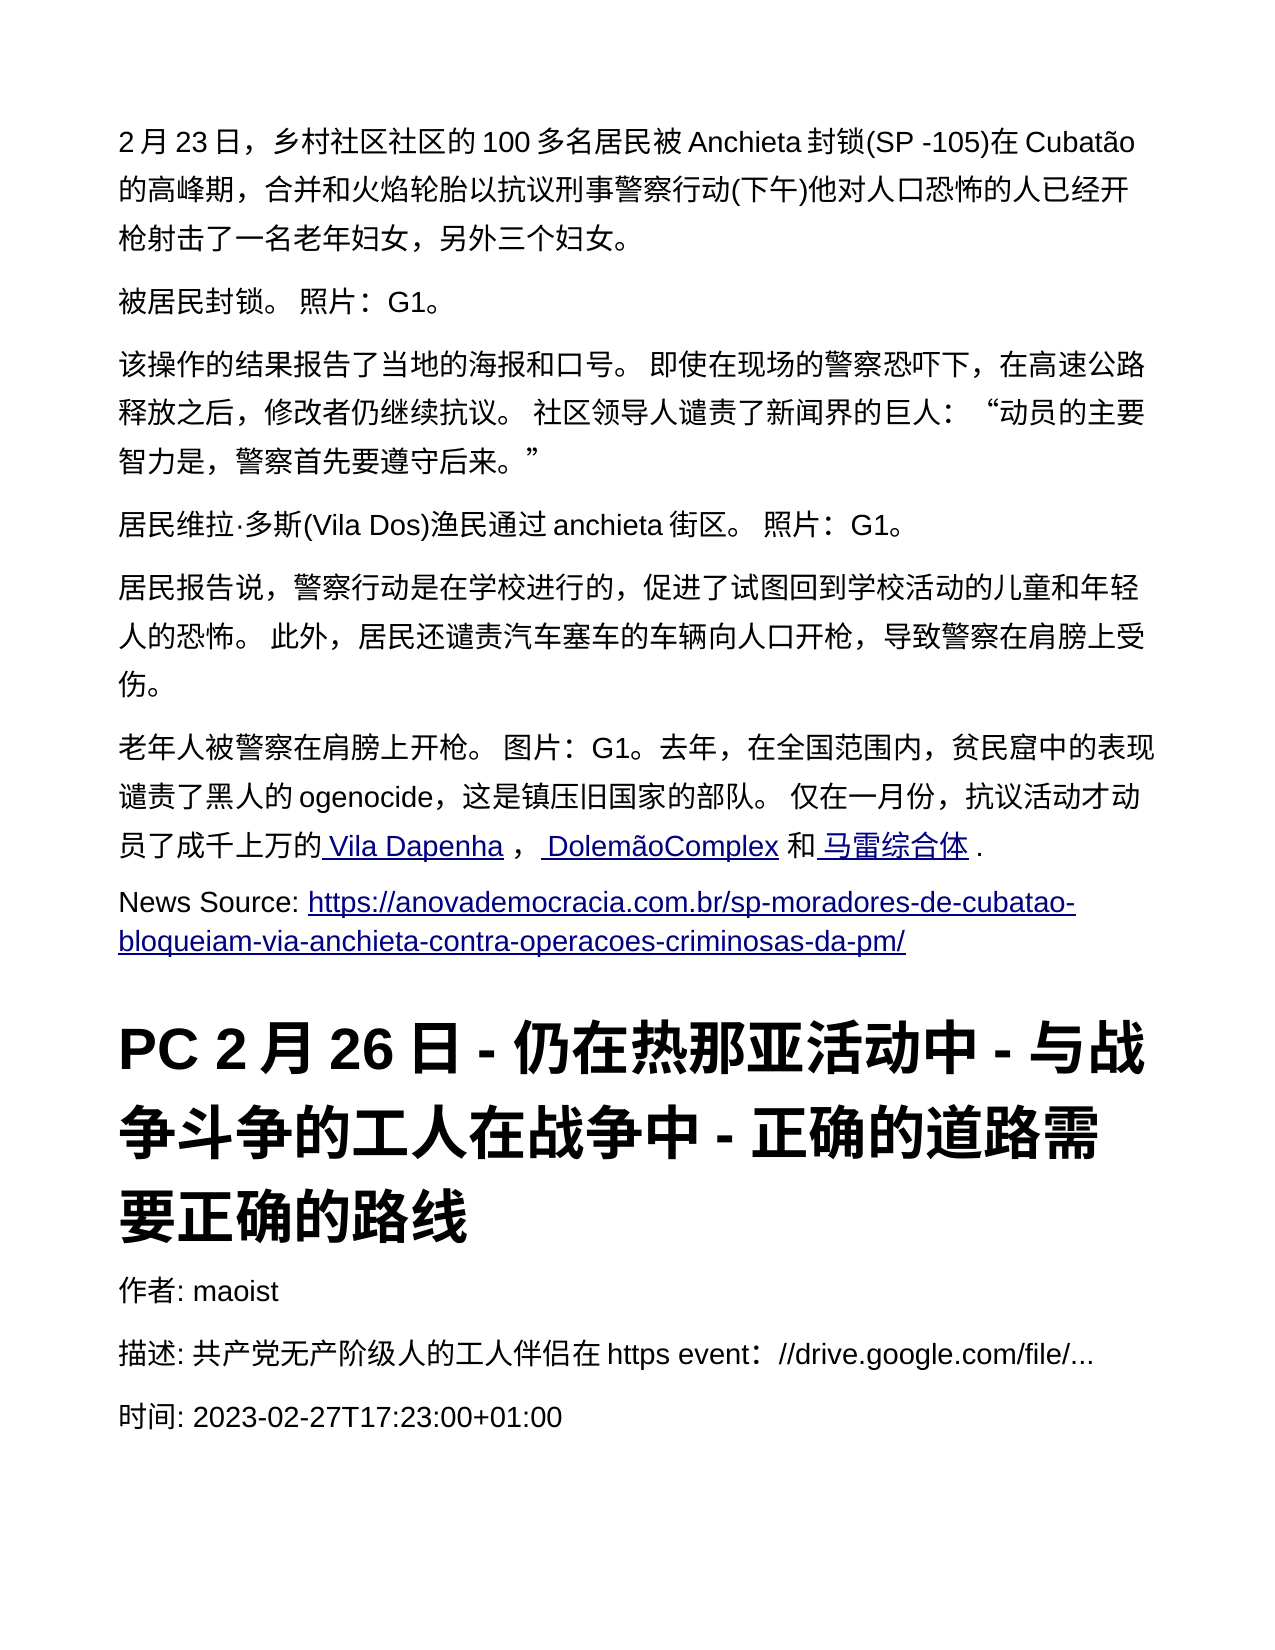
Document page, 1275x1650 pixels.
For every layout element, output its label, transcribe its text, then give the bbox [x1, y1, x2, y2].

text 描述: 共产党无产阶级人的工人伴侣在https event：//drive.google.com/file/... [118, 1331, 1157, 1373]
text 该操作的结果报告了当地的海报和口号。 即使在现场的警察恐吓下，在高速公路释放之后，修改者仍继续抗议。 社区领导人谴责了新闻界的巨人：“动员的主要智力是，警察首先要遵守后来。” [118, 341, 1157, 481]
text 被居民封锁。 照片：G1。 [118, 278, 1157, 321]
text 2月23日，乡村社区社区的100多名居民被Anchieta封锁(SP -105)在Cubatão的高峰期，合并和火焰轮胎以抗议刑事警察行动(下午)他对人口恐怖的人已经开枪射击了一名老年妇女，另外三个妇女。 [118, 118, 1157, 257]
text 老年人被警察在肩膀上开枪。 图片：G1。去年，在全国范围内，贫民窟中的表现谴责了黑人的ogenocide，这是镇压旧国家的部队。 仅在一月份，抗议活动才动员了成千上万的 Vila Dapenha ， DolemãoComplex 和 马雷综合体 . [118, 725, 1157, 864]
text News Source: https://anovademocracia.com.br/sp-moradores-de-cubatao-bloqueiam-via-anchieta-contra-operacoes-criminosas-da-pm/ [118, 885, 1157, 957]
text 居民维拉·多斯(Vila Dos)渔民通过anchieta街区。 照片：G1。 [118, 502, 1157, 544]
text 作者: maoist [118, 1268, 1157, 1310]
subtitle PC 2月26日 - 仍在热那亚活动中 - 与战争斗争的工人在战争中 - 正确的道路需要正确的路线 [118, 1002, 1157, 1255]
text 居民报告说，警察行动是在学校进行的，促进了试图回到学校活动的儿童和年轻人的恐怖。 此外，居民还谴责汽车塞车的车辆向人口开枪，导致警察在肩膀上受伤。 [118, 565, 1157, 704]
text 时间: 2023-02-27T17:23:00+01:00 [118, 1394, 1157, 1436]
